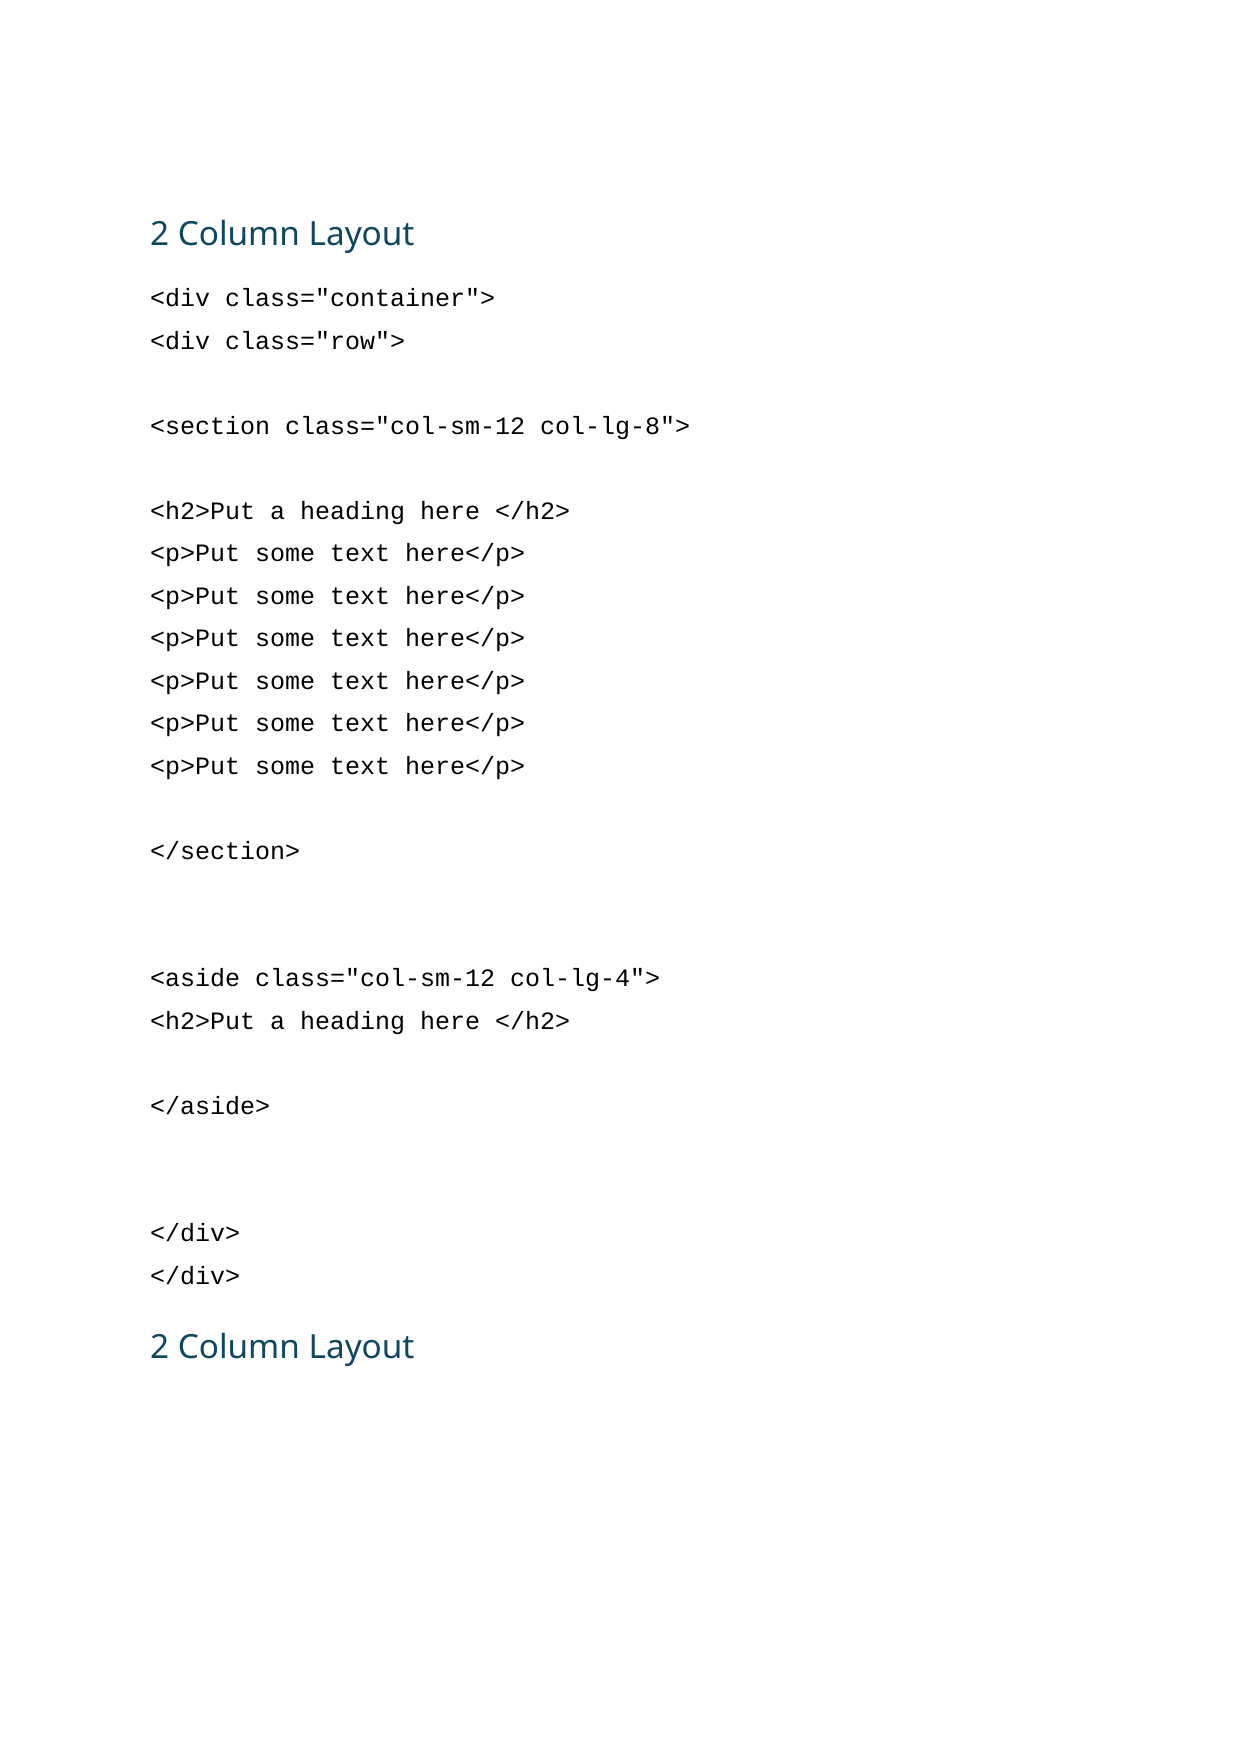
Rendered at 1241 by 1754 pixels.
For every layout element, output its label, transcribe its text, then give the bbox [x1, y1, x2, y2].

text <div class="row"> [150, 328, 1090, 357]
text <h2>Put a heading here </h2> [150, 1008, 1090, 1037]
text <p>Put some text here</p> [150, 541, 1090, 569]
subtitle 2 Column Layout [150, 1322, 1090, 1368]
subtitle 2 Column Layout [150, 209, 1090, 255]
text <p>Put some text here</p> [150, 668, 1090, 697]
text <p>Put some text here</p> [150, 753, 1090, 782]
text <p>Put some text here</p> [150, 711, 1090, 739]
text </div> [150, 1221, 1090, 1249]
text <p>Put some text here</p> [150, 583, 1090, 612]
text <section class="col-sm-12 col-lg-8"> [150, 413, 1090, 484]
text <aside class="col-sm-12 col-lg-4"> [150, 966, 1090, 994]
text </aside> [150, 1093, 1090, 1122]
text <h2>Put a heading here </h2> [150, 498, 1090, 527]
text <p>Put some text here</p> [150, 626, 1090, 654]
text </section> [150, 838, 1090, 867]
text <div class="container"> [150, 286, 1090, 314]
text </div> [150, 1263, 1090, 1292]
